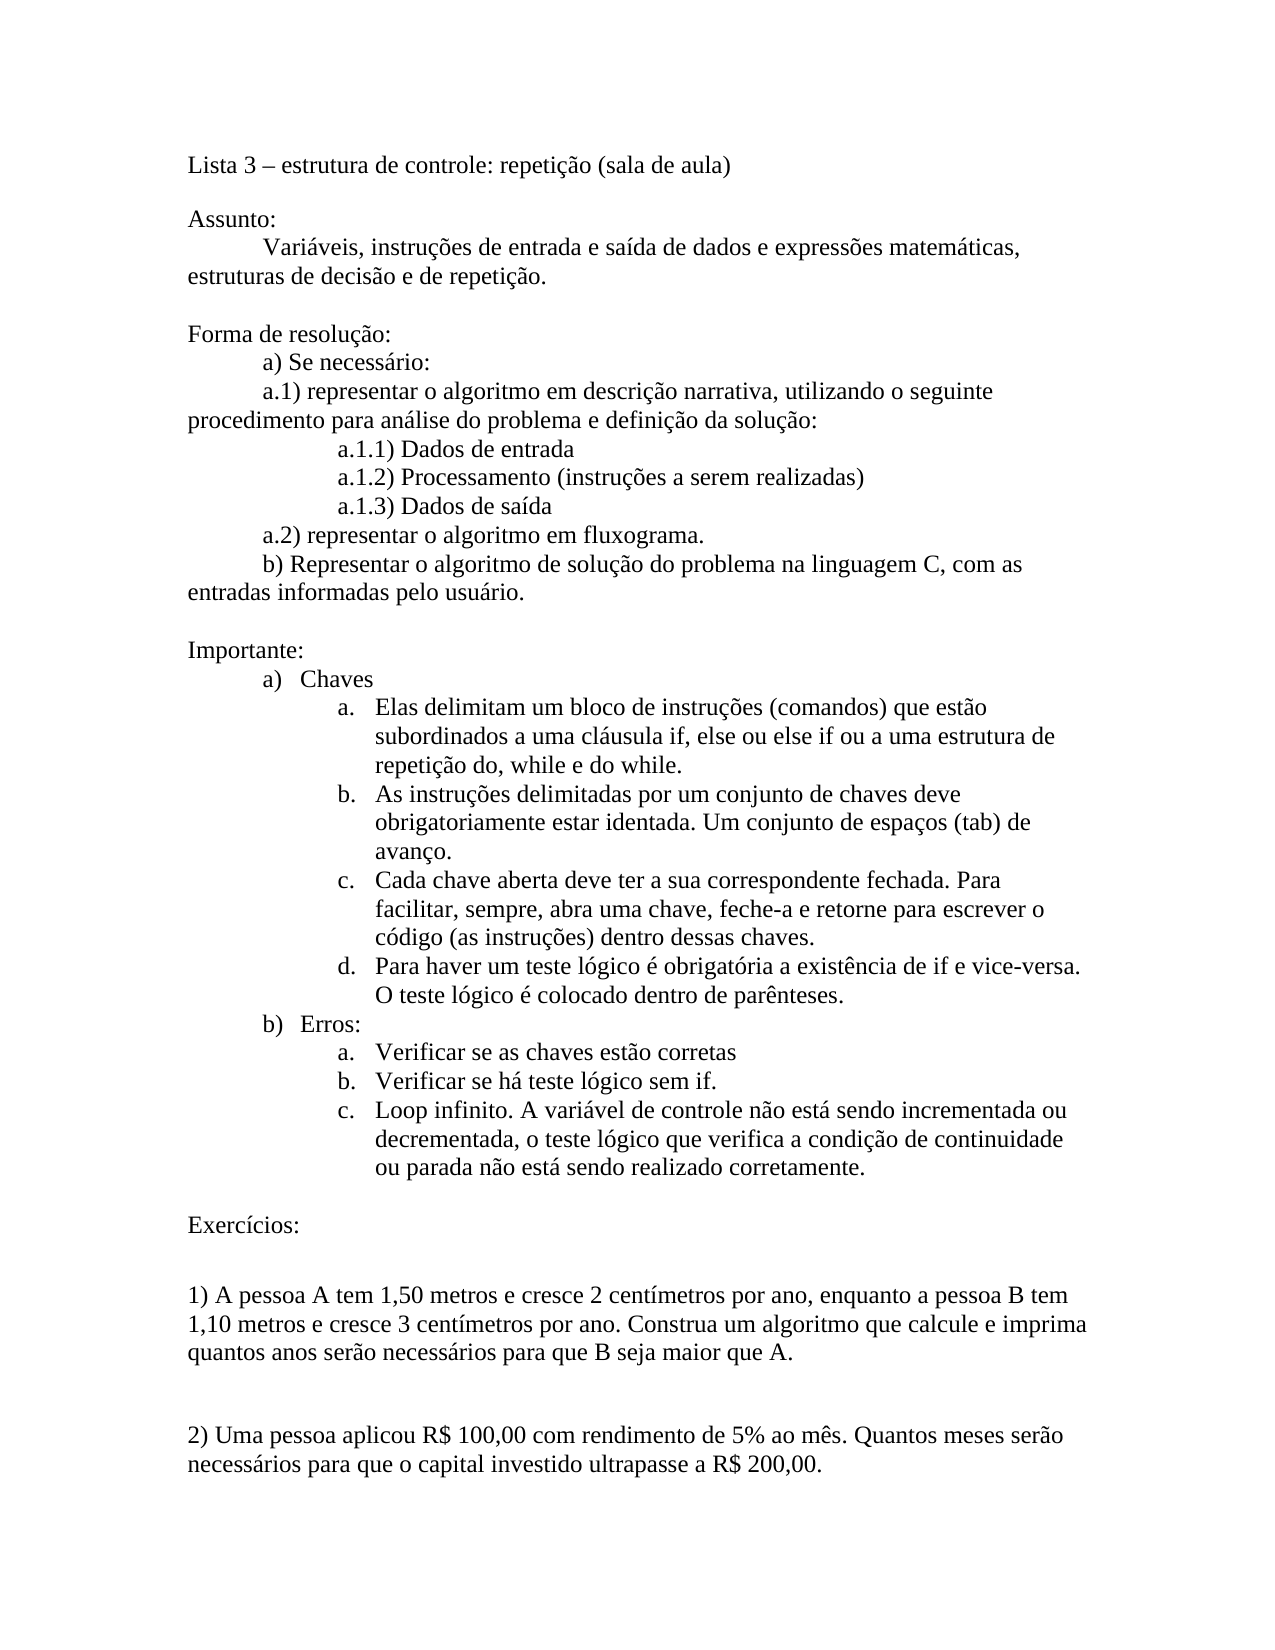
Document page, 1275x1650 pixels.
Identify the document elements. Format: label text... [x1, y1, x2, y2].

text a.2) representar o algoritmo em fluxograma. [262, 520, 1087, 549]
text Importante: [187, 635, 1087, 664]
text Exercícios: [187, 1210, 1087, 1239]
list Loop infinito. A variável de controle não está sendo incrementada ou decrementada, o teste lógico que verifica a condição de continuidade ou parada não está sendo realizado corretamente. [337, 1095, 1087, 1181]
text a) Se necessário: [187, 347, 1087, 376]
text Forma de resolução: [187, 319, 1087, 347]
text a.1.1) Dados de entrada [262, 434, 1087, 462]
text a.1.3) Dados de saída [262, 491, 1087, 520]
list Elas delimitam um bloco de instruções (comandos) que estão subordinados a uma cláusula if, else ou else if ou a uma estrutura de repetição do, while e do while. [337, 692, 1087, 779]
text Assunto: [187, 204, 1087, 232]
list As instruções delimitadas por um conjunto de chaves deve obrigatoriamente estar identada. Um conjunto de espaços (tab) de avanço. [337, 779, 1087, 865]
list Erros: [262, 1009, 1087, 1037]
text Variáveis, instruções de entrada e saída de dados e expressões matemáticas, estruturas de decisão e de repetição. [187, 232, 1087, 290]
text b) Representar o algoritmo de solução do problema na linguagem C, com as entradas informadas pelo usuário. [187, 549, 1087, 606]
list Chaves [262, 664, 1087, 692]
text Lista 3 – estrutura de controle: repetição (sala de aula) [187, 150, 1087, 179]
list Cada chave aberta deve ter a sua correspondente fechada. Para facilitar, sempre, abra uma chave, feche-a e retorne para escrever o código (as instruções) dentro dessas chaves. [337, 865, 1087, 951]
list Verificar se as chaves estão corretas [337, 1037, 1087, 1066]
text 1) A pessoa A tem 1,50 metros e cresce 2 centímetros por ano, enquanto a pessoa B tem 1,10 metros e cresce 3 centímetros por ano. Construa um algoritmo que calcule e imprima quantos anos serão necessários para que B seja maior que A. [187, 1280, 1087, 1366]
text 2) Uma pessoa aplicou R$ 100,00 com rendimento de 5% ao mês. Quantos meses serão necessários para que o capital investido ultrapasse a R$ 200,00. [187, 1420, 1087, 1477]
text a.1.2) Processamento (instruções a serem realizadas) [262, 462, 1087, 491]
list Para haver um teste lógico é obrigatória a existência de if e vice-versa. O teste lógico é colocado dentro de parênteses. [337, 951, 1087, 1009]
text a.1) representar o algoritmo em descrição narrativa, utilizando o seguinte procedimento para análise do problema e definição da solução: [187, 376, 1087, 434]
list Verificar se há teste lógico sem if. [337, 1066, 1087, 1095]
